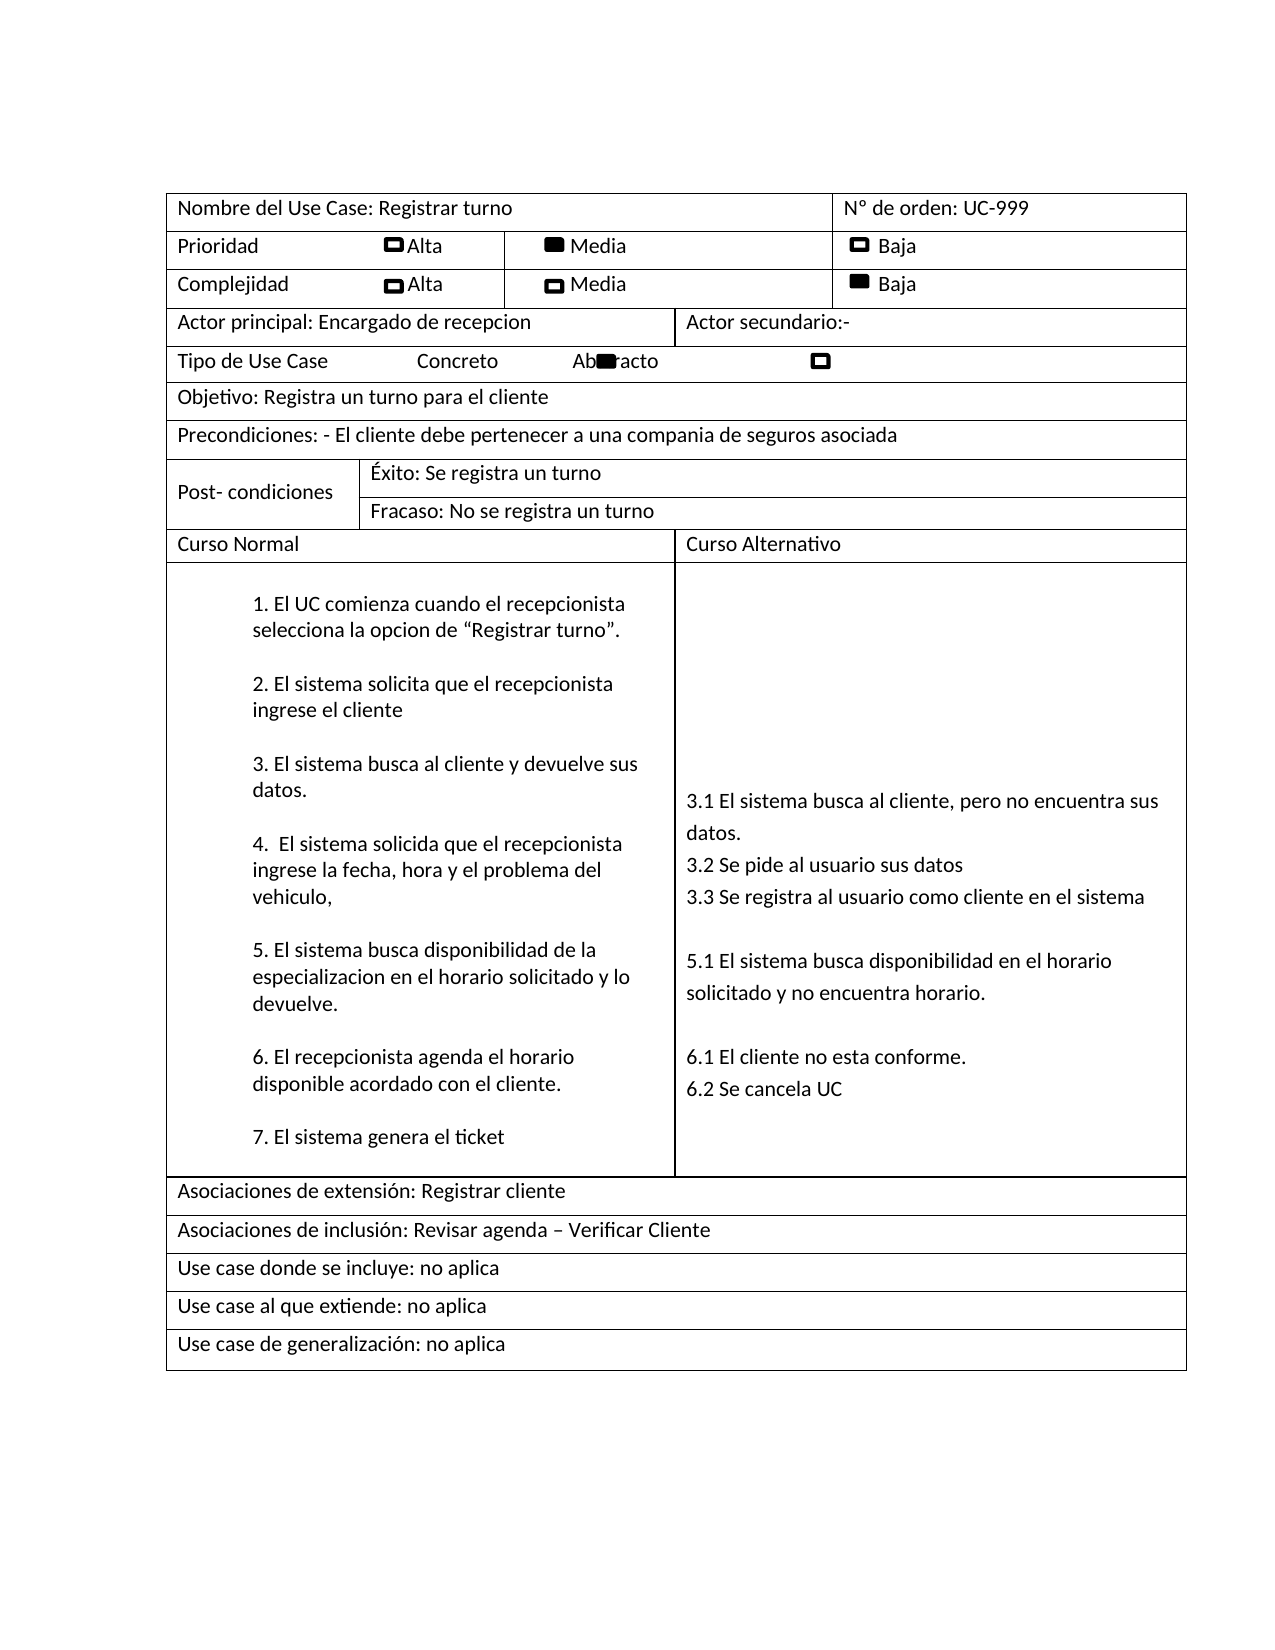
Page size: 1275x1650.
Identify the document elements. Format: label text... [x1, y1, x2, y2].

table_cell Use case de generalización: no aplica [167, 1330, 1186, 1370]
table_cell Tipo de Use Case Concreto Abstracto [167, 347, 1186, 382]
table_cell Post- condiciones [167, 460, 359, 529]
table_cell Media [505, 270, 832, 307]
table_cell 3.1 El sistema busca al cliente, pero no encuentra sus datos. 3.2 Se pide al usuario sus datos 3.3 Se registra al usuario como cliente en el sistema 5.1 El sistema busca disponibilidad en el horario solicitado y no encuentra horario. 6.1 El cliente no esta conforme. 6.2 Se cancela UC [676, 563, 1186, 1176]
table_header Nº de orden: UC-999 [833, 194, 1186, 231]
table_cell Éxito: Se registra un turno [360, 460, 1186, 497]
table_cell Asociaciones de extensión: Registrar cliente [167, 1178, 1186, 1215]
table_cell Prioridad Alta [167, 232, 504, 269]
table_header Nombre del Use Case: Registrar turno [167, 194, 832, 231]
table_cell Curso Alternativo [676, 530, 1186, 562]
table_cell Media [505, 232, 832, 269]
table_cell Baja [833, 270, 1186, 307]
table_cell Curso Normal [167, 530, 674, 562]
table_cell Asociaciones de inclusión: Revisar agenda – Verificar Cliente [167, 1216, 1186, 1253]
table_cell Objetivo: Registra un turno para el cliente [167, 383, 1186, 420]
table_cell Actor principal: Encargado de recepcion [167, 309, 674, 346]
table_cell Use case donde se incluye: no aplica [167, 1254, 1186, 1291]
table_cell Fracaso: No se registra un turno [360, 498, 1186, 529]
table_cell Use case al que extiende: no aplica [167, 1292, 1186, 1329]
table_cell 1. El UC comienza cuando el recepcionista selecciona la opcion de “Registrar turno”. 2. El sistema solicita que el recepcionista ingrese el cliente 3. El sistema busca al cliente y devuelve sus datos. 4. El sistema solicida que el recepcionista ingrese la fecha, hora y el problema del vehiculo, 5. El sistema busca disponibilidad de la especializacion en el horario solicitado y lo devuelve. 6. El recepcionista agenda el horario disponible acordado con el cliente. 7. El sistema genera el ticket [167, 563, 674, 1176]
table_cell Precondiciones: - El cliente debe pertenecer a una compania de seguros asociada [167, 421, 1186, 458]
table_cell Complejidad Alta [167, 270, 504, 307]
table_cell Baja [833, 232, 1186, 269]
table_cell Actor secundario:- [676, 309, 1186, 346]
